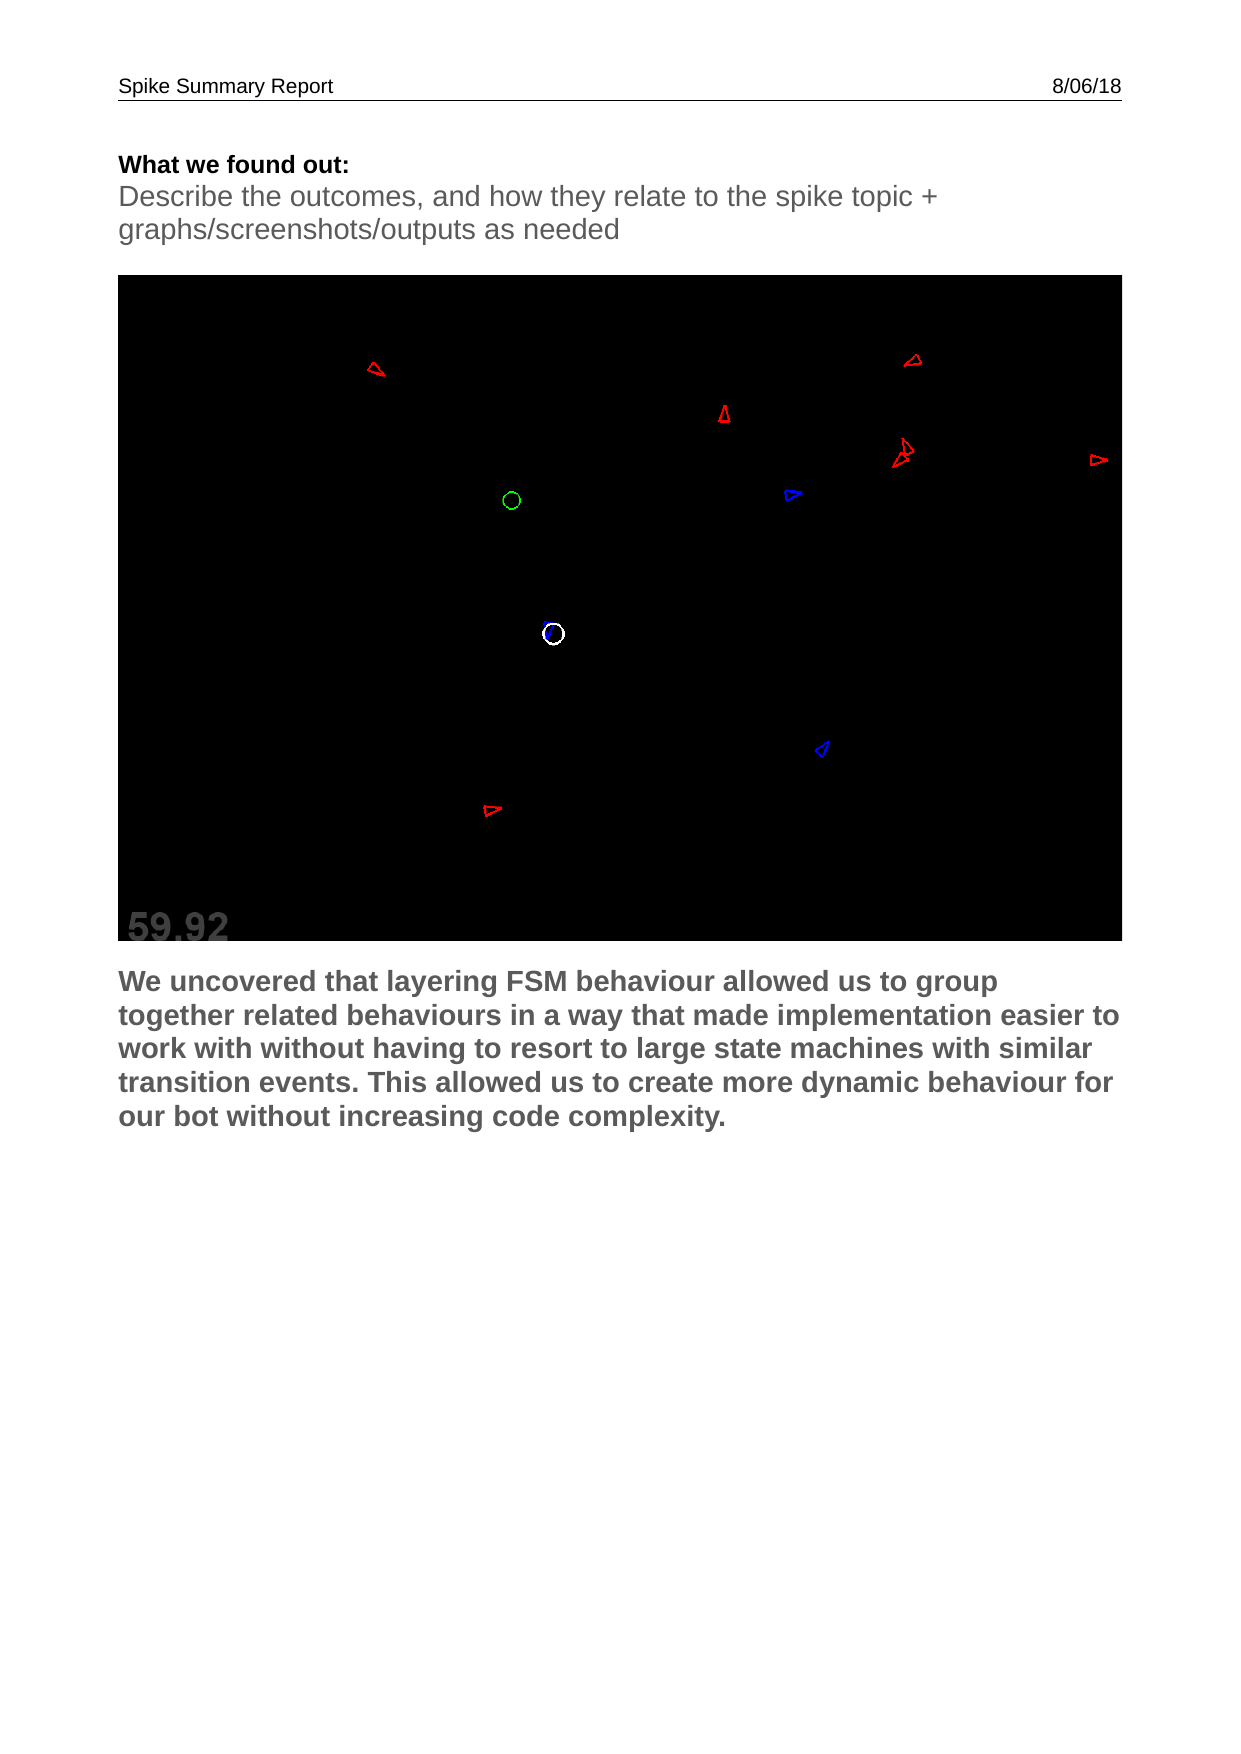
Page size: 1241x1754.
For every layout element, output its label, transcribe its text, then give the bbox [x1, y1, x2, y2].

text What we found out: [118, 150, 1122, 179]
list Describe the outcomes, and how they relate to the spike topic + graphs/screenshots/outputs as needed [118, 179, 1122, 246]
text We uncovered that layering FSM behaviour allowed us to group together related behaviours in a way that made implementation easier to work with without having to resort to large state machines with similar transition events. This allowed us to create more dynamic behaviour for our bot without increasing code complexity. [118, 964, 1122, 1132]
picture [118, 269, 1123, 941]
